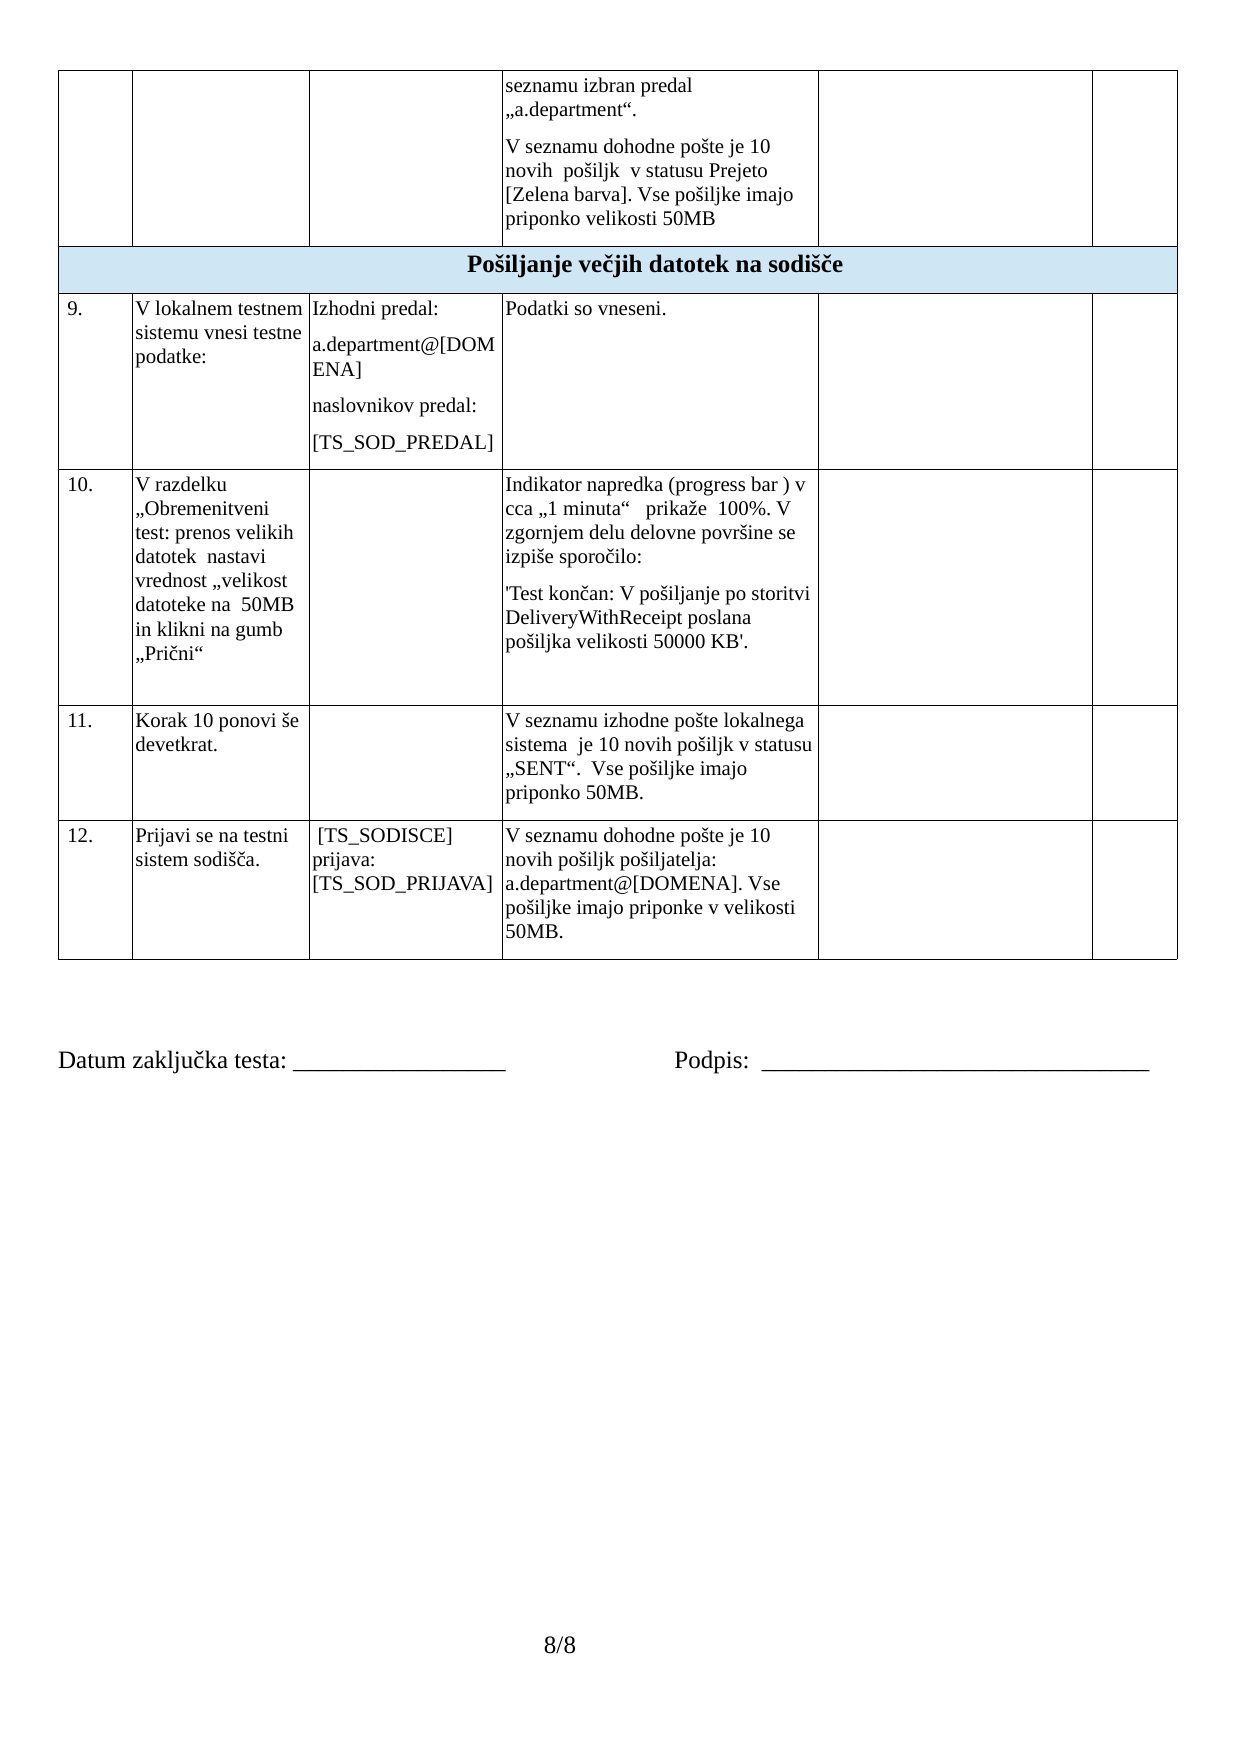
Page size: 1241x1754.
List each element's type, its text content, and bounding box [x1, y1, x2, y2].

table_cell [819, 294, 1092, 469]
table_cell [1093, 71, 1177, 246]
table_cell [TS_SODISCE] prijava: [TS_SOD_PRIJAVA] [310, 821, 502, 958]
text Datum zaključka testa: _________________ Podpis: _______________________________ [58, 1045, 1177, 1073]
table_cell V seznamu dohodne pošte je 10 novih pošiljk pošiljatelja: a.department@[DOMENA]. Vse pošiljke imajo priponke v velikosti 50MB. [503, 821, 818, 958]
table_cell Pošiljanje večjih datotek na sodišče [59, 247, 1177, 293]
table_cell [1093, 294, 1177, 469]
table_cell [819, 71, 1092, 246]
table_cell Prijavi se na testni sistem sodišča. [133, 821, 309, 958]
table_cell seznamu izbran predal „a.department“. V seznamu dohodne pošte je 10 novih pošiljk v statusu Prejeto [Zelena barva]. Vse pošiljke imajo priponko velikosti 50MB [503, 71, 818, 246]
table_cell [310, 470, 502, 705]
table_cell [819, 821, 1092, 958]
table_cell Izhodni predal: a.department@[DOMENA] naslovnikov predal: [TS_SOD_PREDAL] [310, 294, 502, 469]
table_cell [1093, 821, 1177, 958]
table_cell [59, 470, 132, 705]
table_cell Korak 10 ponovi še devetkrat. [133, 706, 309, 820]
table_cell V lokalnem testnem sistemu vnesi testne podatke: [133, 294, 309, 469]
table_cell V razdelku „Obremenitveni test: prenos velikih datotek nastavi vrednost „velikost datoteke na 50MB in klikni na gumb „Prični“ [133, 470, 309, 705]
table_cell Indikator napredka (progress bar ) v cca „1 minuta“ prikaže 100%. V zgornjem delu delovne površine se izpiše sporočilo: 'Test končan: V pošiljanje po storitvi DeliveryWithReceipt poslana pošiljka velikosti 50000 KB'. [503, 470, 818, 705]
table_cell [133, 71, 309, 246]
table_cell [310, 706, 502, 820]
table_cell [310, 71, 502, 246]
table_cell [59, 71, 132, 246]
table_cell [1093, 706, 1177, 820]
table_cell [59, 294, 132, 469]
table_cell V seznamu izhodne pošte lokalnega sistema je 10 novih pošiljk v statusu „SENT“. Vse pošiljke imajo priponko 50MB. [503, 706, 818, 820]
table_cell [59, 821, 132, 958]
table_cell [819, 470, 1092, 705]
table_cell [819, 706, 1092, 820]
table_cell Podatki so vneseni. [503, 294, 818, 469]
table_cell [59, 706, 132, 820]
table_cell [1093, 470, 1177, 705]
